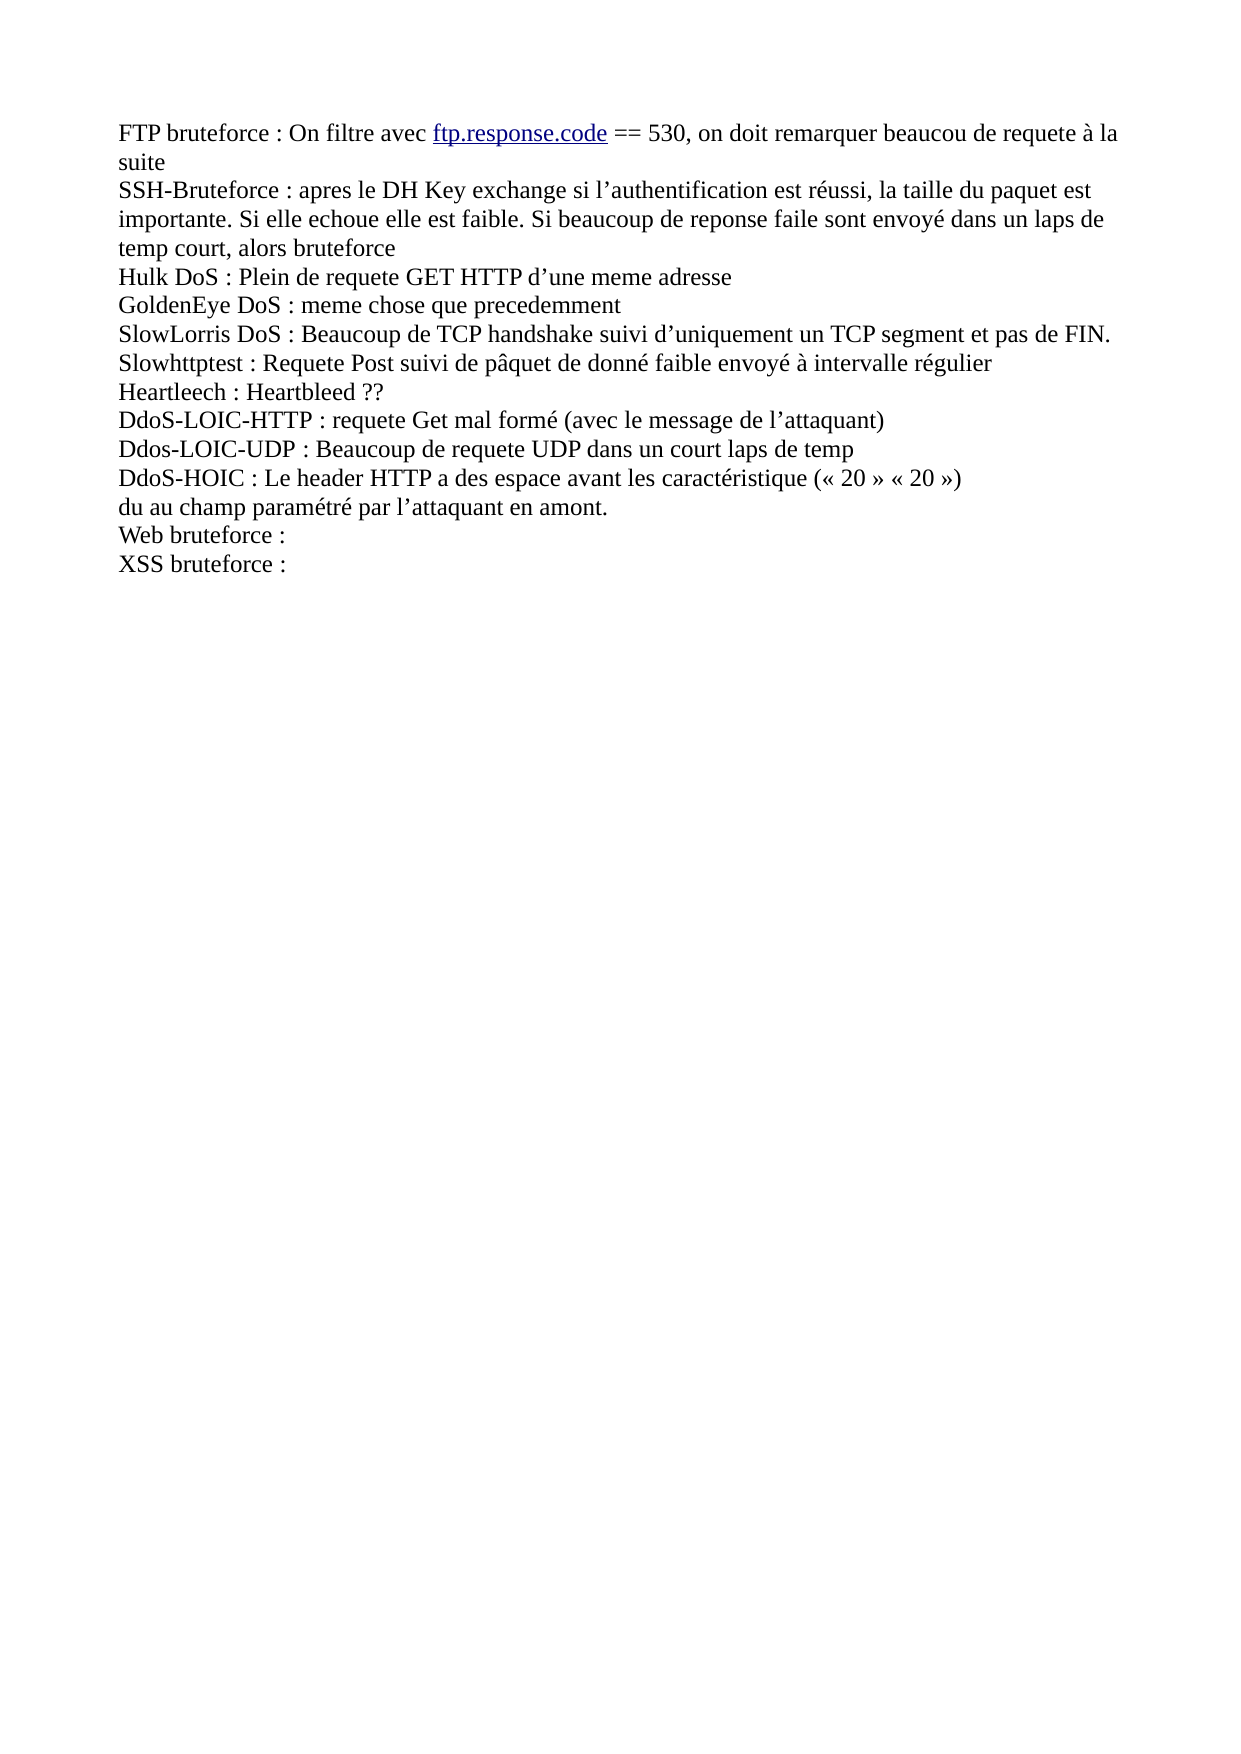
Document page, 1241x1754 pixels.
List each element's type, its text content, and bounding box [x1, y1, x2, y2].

text Heartleech : Heartbleed ?? [118, 377, 1122, 406]
text Ddos-LOIC-UDP : Beaucoup de requete UDP dans un court laps de temp [118, 434, 1122, 463]
text du au champ paramétré par l’attaquant en amont. [118, 492, 1122, 521]
text GoldenEye DoS : meme chose que precedemment [118, 291, 1122, 319]
text Hulk DoS : Plein de requete GET HTTP d’une meme adresse [118, 262, 1122, 291]
text XSS bruteforce : [118, 549, 1122, 578]
text DdoS-HOIC : Le header HTTP a des espace avant les caractéristique (« 20 » « 20 ») [118, 463, 1122, 492]
text SSH-Bruteforce : apres le DH Key exchange si l’authentification est réussi, la taille du paquet est importante. Si elle echoue elle est faible. Si beaucoup de reponse faile sont envoyé dans un laps de temp court, alors bruteforce [118, 176, 1122, 262]
text FTP bruteforce : On filtre avec ftp.response.code == 530, on doit remarquer beaucou de requete à la suite [118, 118, 1122, 176]
text DdoS-LOIC-HTTP : requete Get mal formé (avec le message de l’attaquant) [118, 406, 1122, 434]
text Web bruteforce : [118, 521, 1122, 549]
text SlowLorris DoS : Beaucoup de TCP handshake suivi d’uniquement un TCP segment et pas de FIN. [118, 319, 1122, 348]
text Slowhttptest : Requete Post suivi de pâquet de donné faible envoyé à intervalle régulier [118, 348, 1122, 377]
